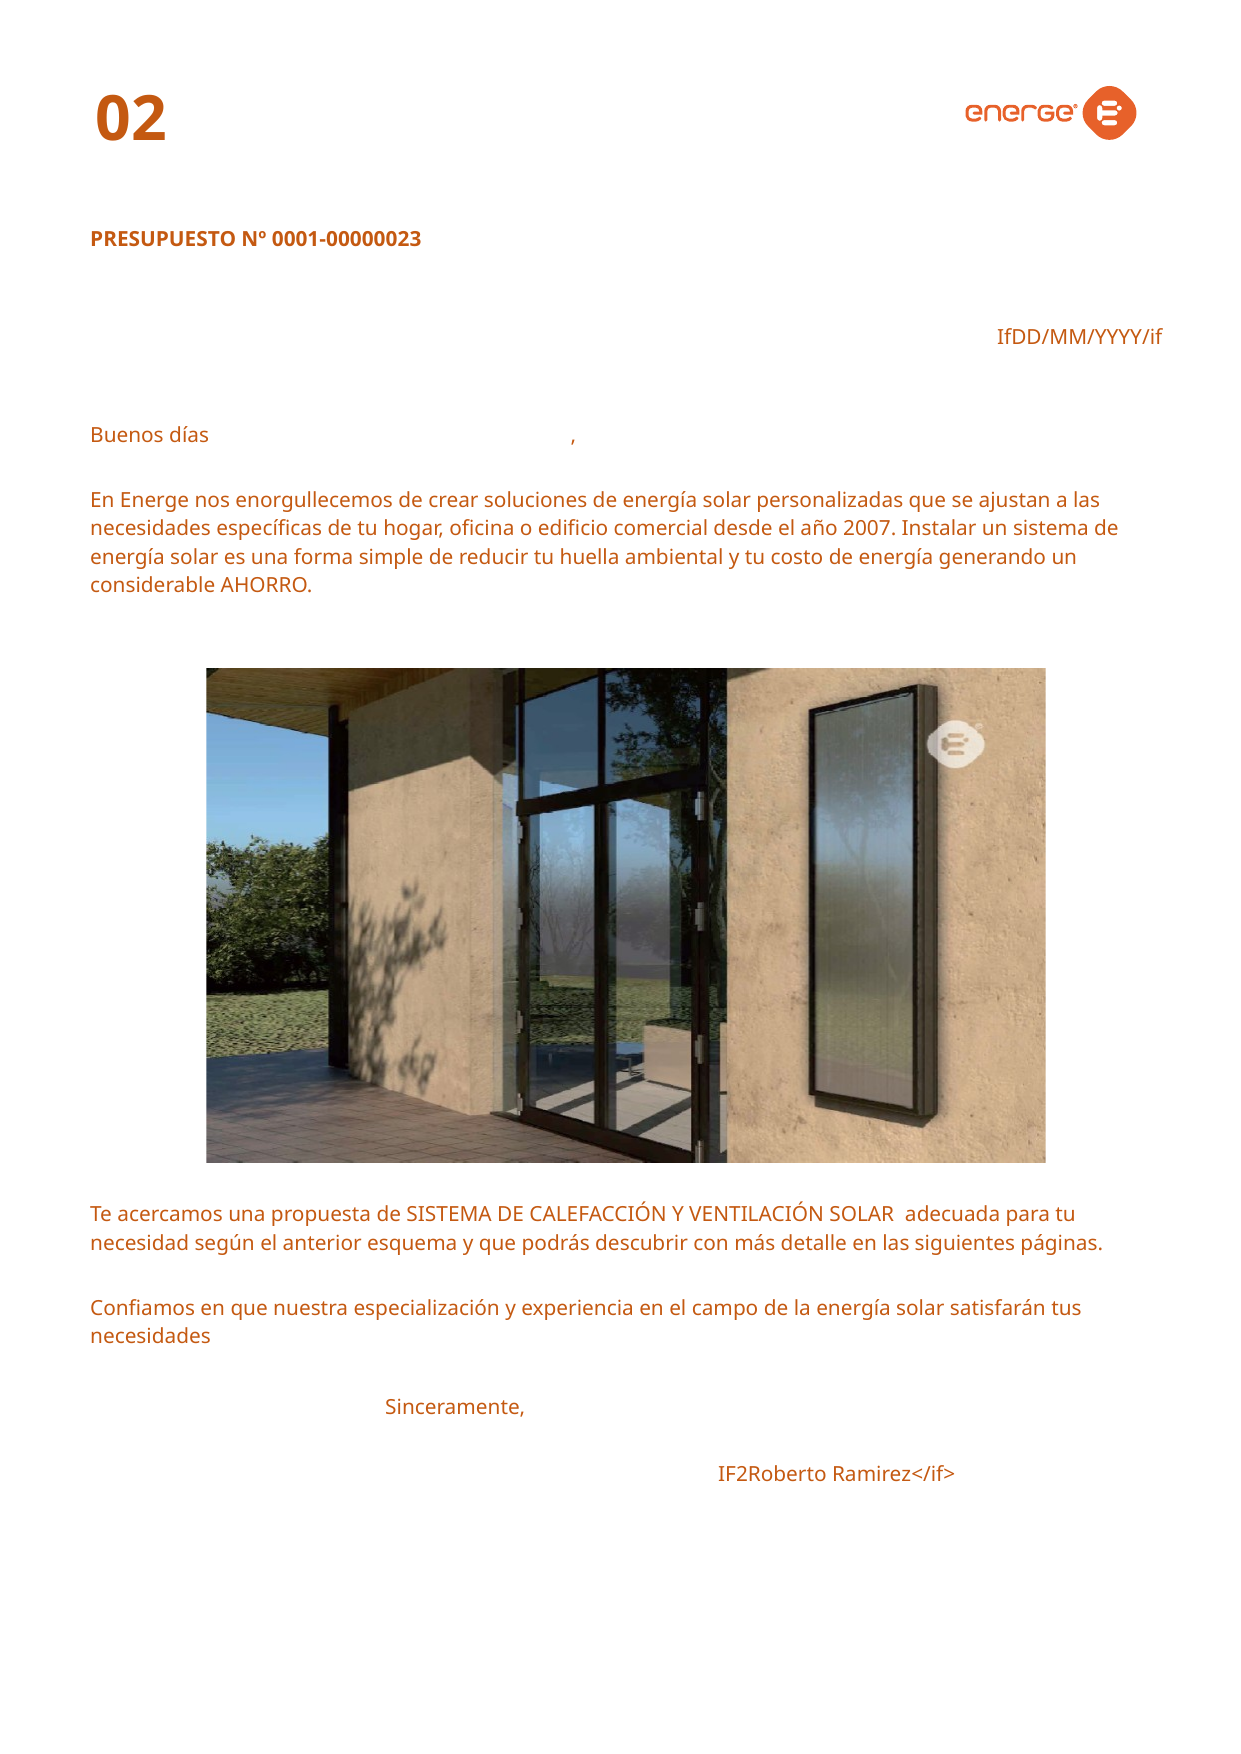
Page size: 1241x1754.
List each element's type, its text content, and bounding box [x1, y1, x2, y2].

text IfDD/MM/YYYY/if [90, 322, 1162, 350]
text Te acercamos una propuesta de SISTEMA DE CALEFACCIÓN Y VENTILACIÓN SOLAR adecuada para tu necesidad según el anterior esquema y que podrás descubrir con más detalle en las siguientes páginas. [90, 1199, 1162, 1256]
text En Energe nos enorgullecemos de crear soluciones de energía solar personalizadas que se ajustan a las necesidades específicas de tu hogar, oficina o edificio comercial desde el año 2007. Instalar un sistema de energía solar es una forma simple de reducir tu huella ambiental y tu costo de energía generando un considerable AHORRO. [90, 485, 1162, 599]
text PRESUPUESTO Nº 0001-00000023 [90, 224, 1162, 253]
text IF2Roberto Ramirez</if> [90, 1457, 1162, 1487]
text Sinceramente, [385, 1392, 1162, 1421]
text Confiamos en que nuestra especialización y experiencia en el campo de la energía solar satisfarán tus necesidades [90, 1293, 1162, 1350]
text Buenos días <o.partner_id.commercial_partner_id.name>, [90, 420, 1162, 448]
picture [206, 668, 1046, 1163]
